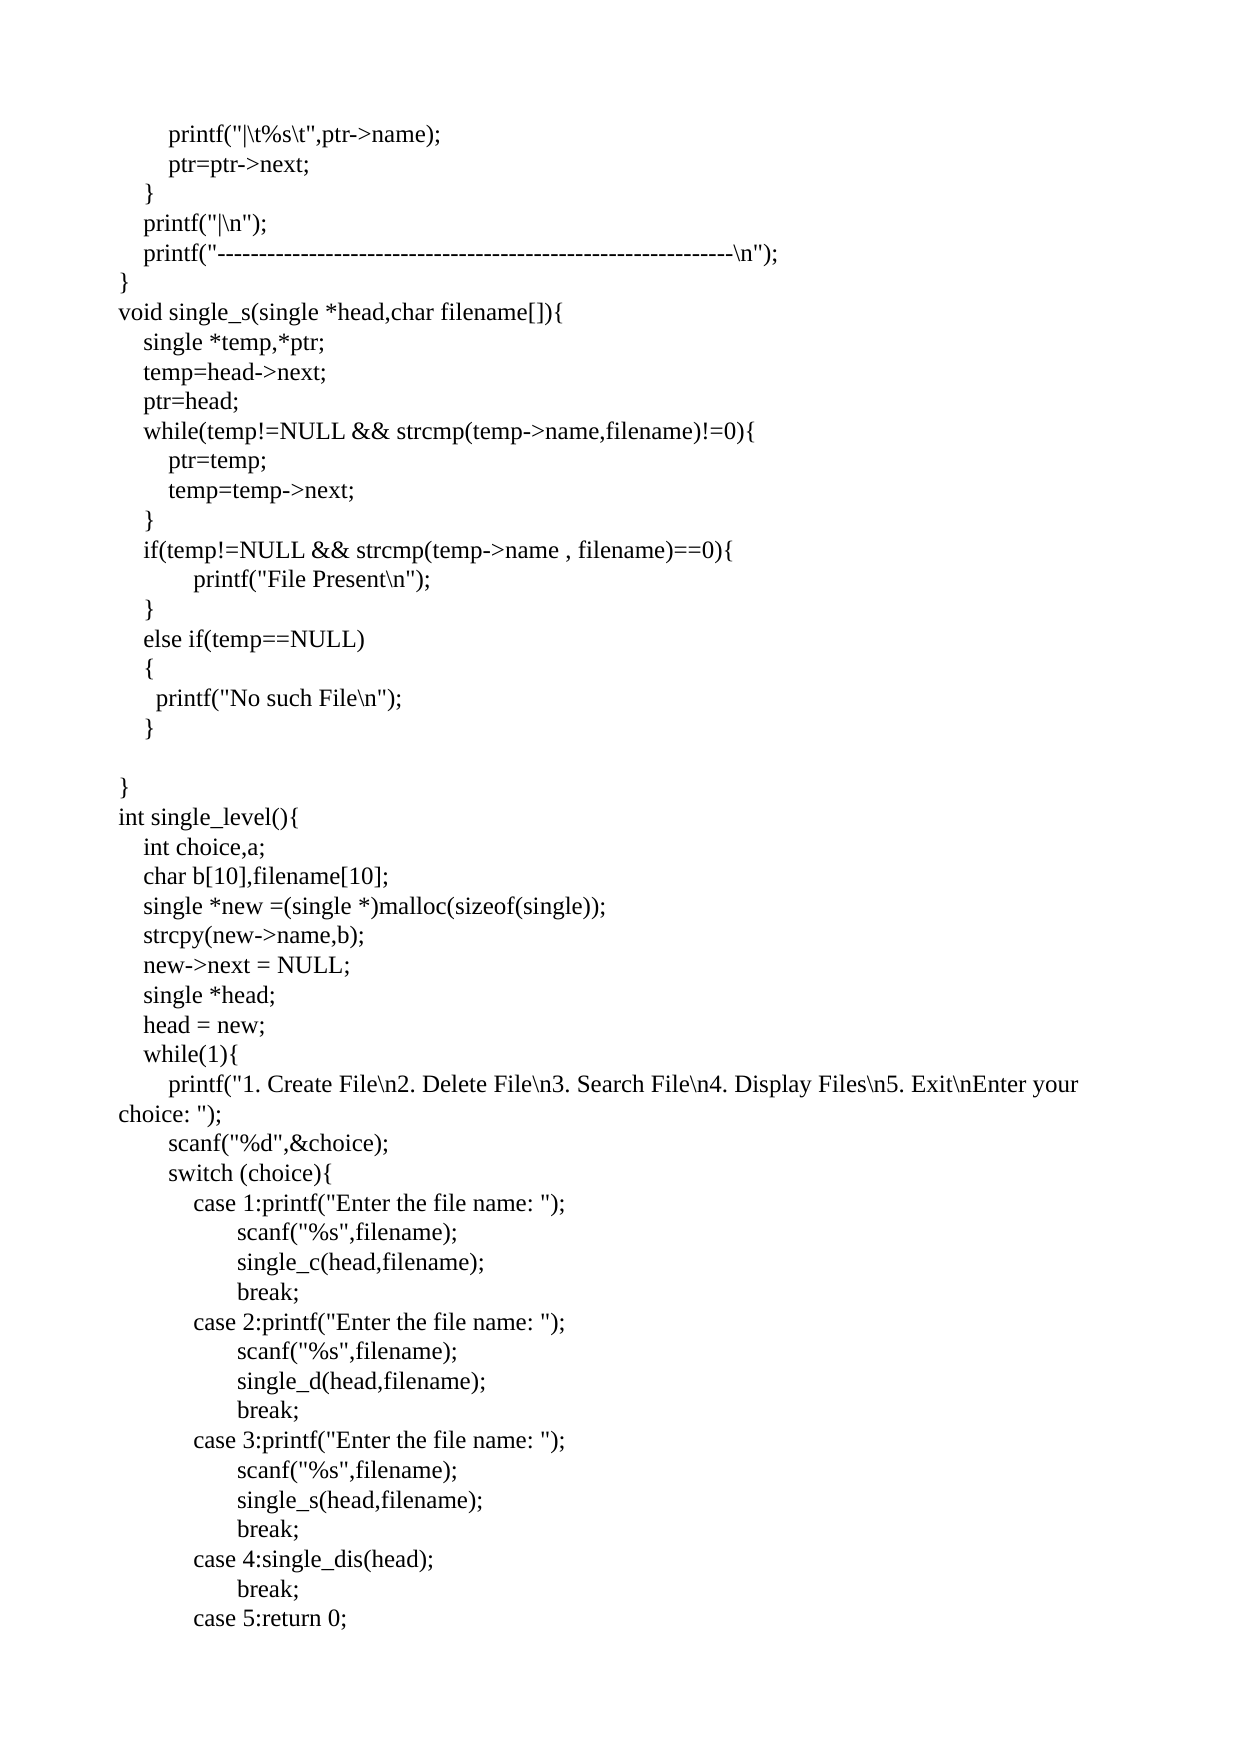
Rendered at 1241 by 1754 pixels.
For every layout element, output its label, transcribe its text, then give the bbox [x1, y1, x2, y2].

text break; [118, 1395, 1122, 1424]
text break; [118, 1513, 1122, 1543]
text while(1){ [118, 1038, 1122, 1068]
text { [118, 652, 1122, 682]
text } [118, 504, 1122, 534]
text } [118, 177, 1122, 207]
text single_d(head,filename); [118, 1365, 1122, 1395]
text scanf("%d",&choice); [118, 1127, 1122, 1157]
text int choice,a; [118, 831, 1122, 860]
text printf("--------------------------------------------------------------\n"); [118, 237, 1122, 267]
text else if(temp==NULL) [118, 623, 1122, 652]
text } [118, 267, 1122, 296]
text case 2:printf("Enter the file name: "); [118, 1306, 1122, 1335]
text while(temp!=NULL && strcmp(temp->name,filename)!=0){ [118, 415, 1122, 445]
text single *head; [118, 979, 1122, 1009]
text printf("1. Create File\n2. Delete File\n3. Search File\n4. Display Files\n5. Exit\nEnter your choice: "); [118, 1068, 1122, 1127]
text single_c(head,filename); [118, 1246, 1122, 1276]
text int single_level(){ [118, 801, 1122, 831]
text case 1:printf("Enter the file name: "); [118, 1187, 1122, 1217]
text printf("File Present\n"); [118, 563, 1122, 593]
text case 5:return 0; [118, 1602, 1122, 1632]
text ptr=head; [118, 385, 1122, 415]
text temp=temp->next; [118, 474, 1122, 504]
text } [118, 771, 1122, 801]
text break; [118, 1573, 1122, 1602]
text printf("|\t%s\t",ptr->name); [118, 118, 1122, 148]
text } [118, 593, 1122, 623]
text scanf("%s",filename); [118, 1454, 1122, 1484]
text strcpy(new->name,b); [118, 920, 1122, 949]
text break; [118, 1276, 1122, 1306]
text new->next = NULL; [118, 949, 1122, 979]
text temp=head->next; [118, 356, 1122, 385]
text } [118, 712, 1122, 742]
text printf("No such File\n"); [118, 682, 1122, 712]
text case 3:printf("Enter the file name: "); [118, 1424, 1122, 1454]
text single_s(head,filename); [118, 1484, 1122, 1513]
text switch (choice){ [118, 1157, 1122, 1187]
text void single_s(single *head,char filename[]){ [118, 296, 1122, 326]
text single *new =(single *)malloc(sizeof(single)); [118, 890, 1122, 920]
text printf("|\n"); [118, 207, 1122, 237]
text if(temp!=NULL && strcmp(temp->name , filename)==0){ [118, 534, 1122, 563]
text char b[10],filename[10]; [118, 860, 1122, 890]
text head = new; [118, 1009, 1122, 1038]
text case 4:single_dis(head); [118, 1543, 1122, 1573]
text ptr=ptr->next; [118, 148, 1122, 177]
text scanf("%s",filename); [118, 1217, 1122, 1246]
text scanf("%s",filename); [118, 1335, 1122, 1365]
text ptr=temp; [118, 445, 1122, 474]
text single *temp,*ptr; [118, 326, 1122, 356]
